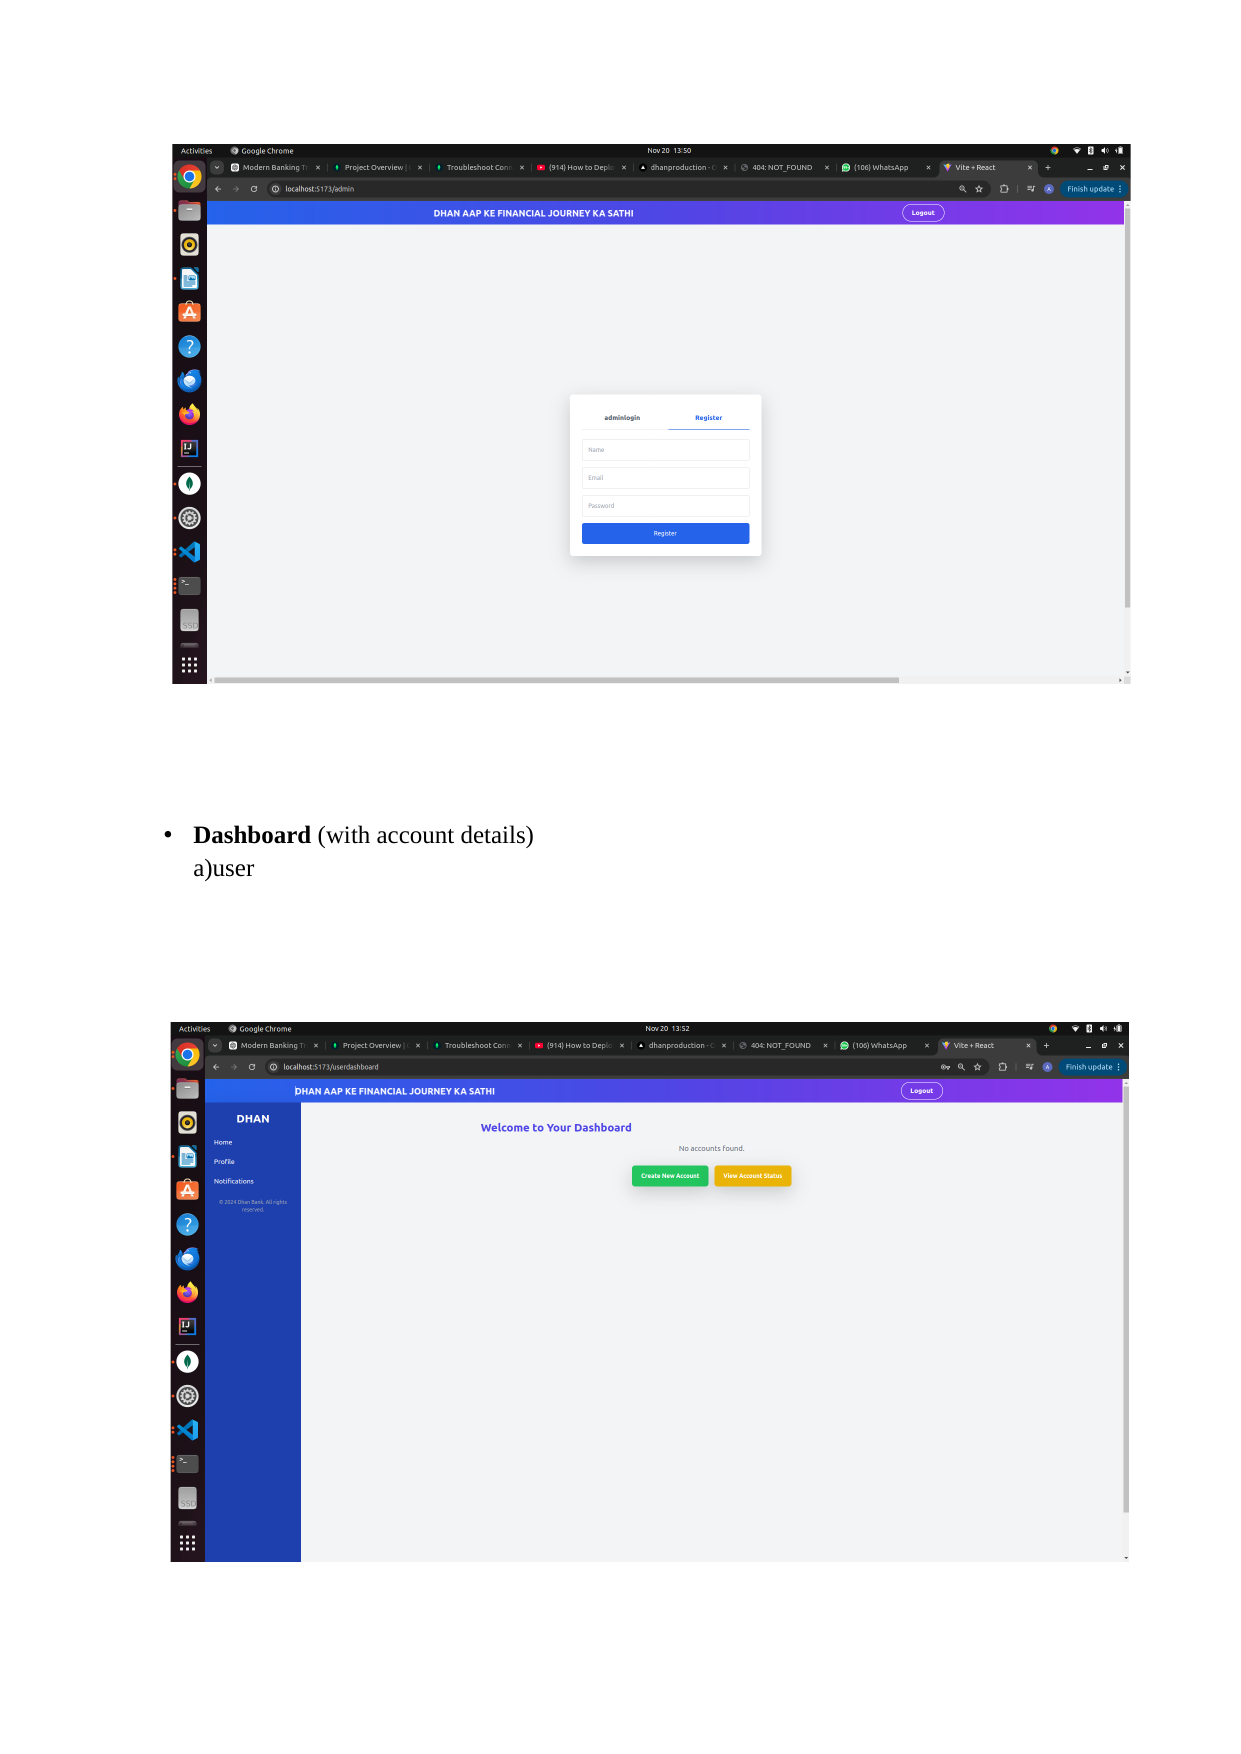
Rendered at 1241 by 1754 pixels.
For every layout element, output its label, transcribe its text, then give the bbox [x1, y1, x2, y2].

picture [172, 144, 1131, 684]
list Dashboard (with account details) [164, 820, 1122, 849]
picture [170, 1022, 1129, 1562]
list a)user [164, 853, 1122, 882]
